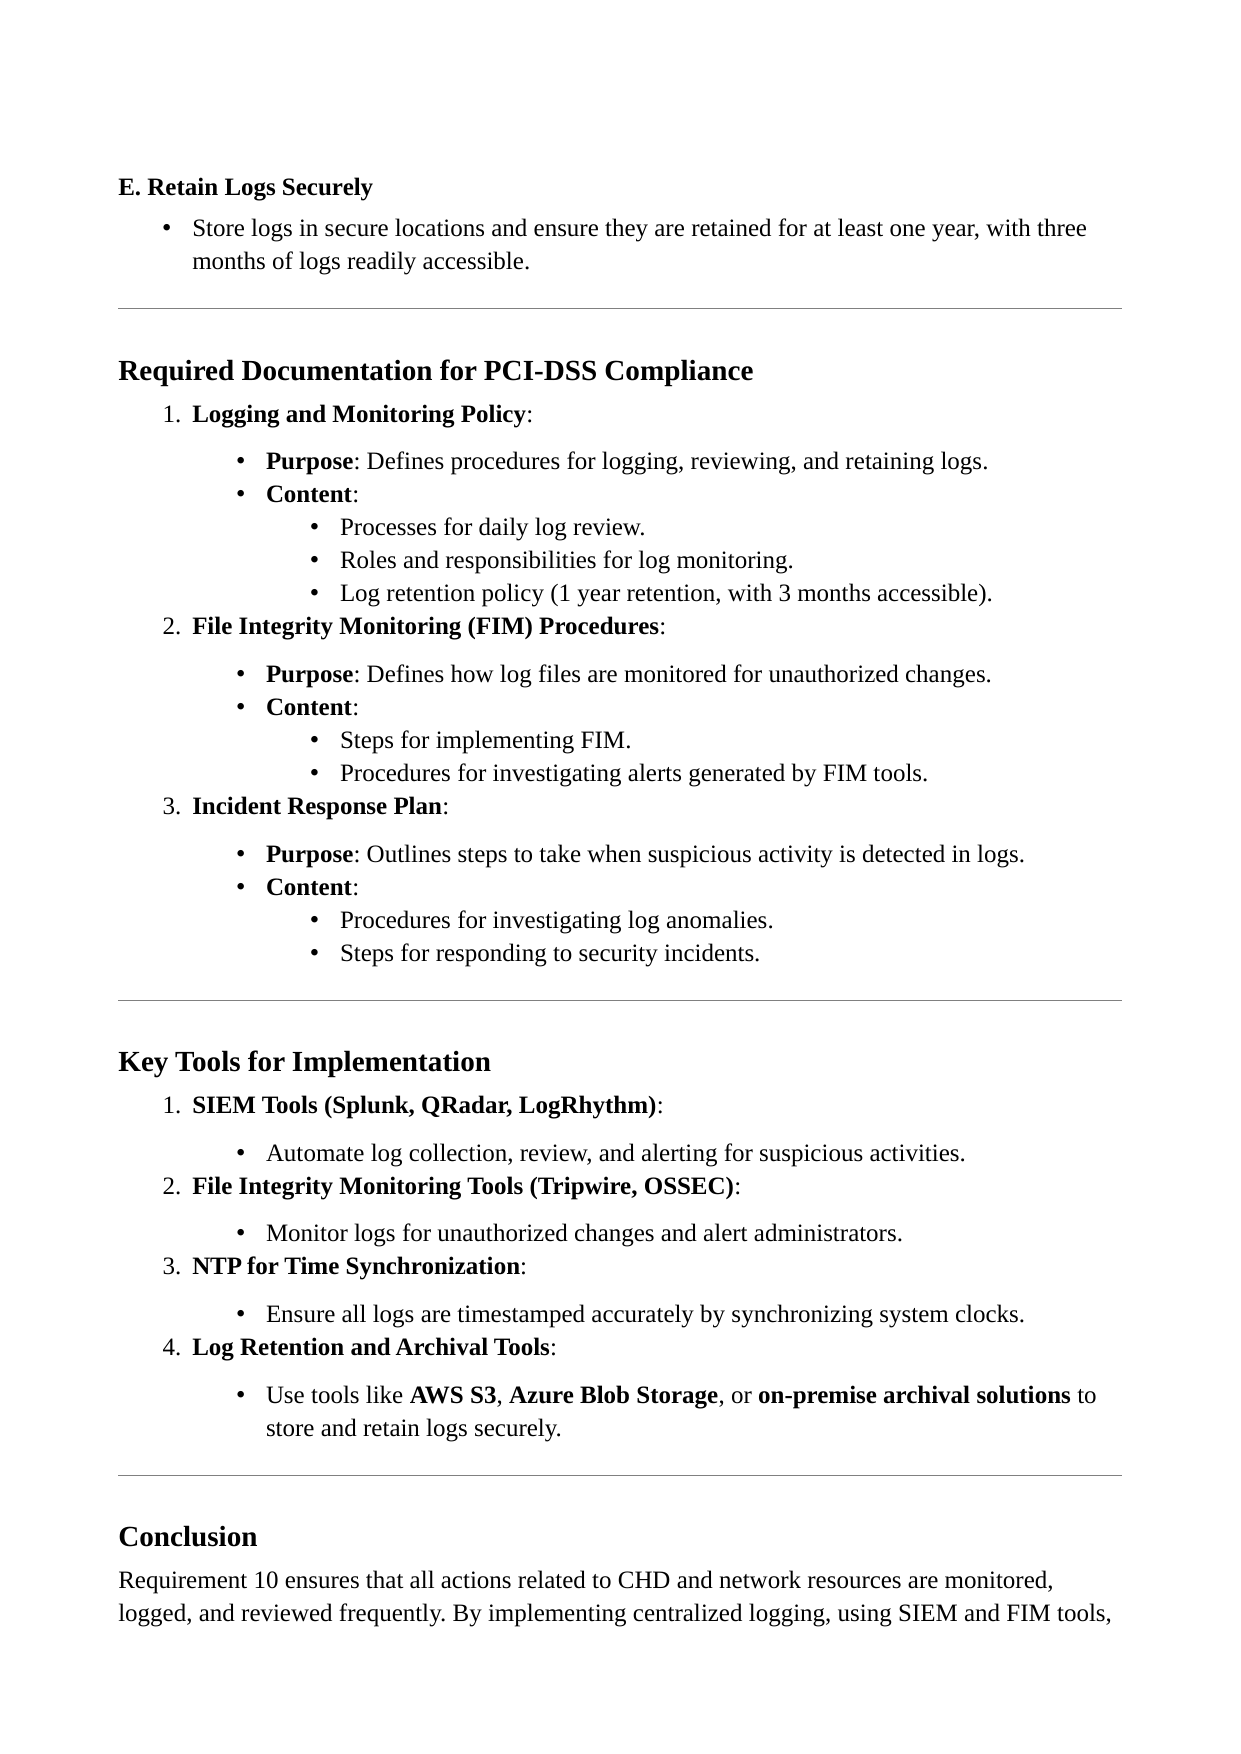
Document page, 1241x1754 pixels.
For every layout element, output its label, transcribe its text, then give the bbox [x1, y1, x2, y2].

list File Integrity Monitoring Tools (Tripwire, OSSEC): [162, 1171, 1122, 1199]
list Processes for daily log review. [310, 512, 1122, 541]
list Purpose: Defines how log files are monitored for unauthorized changes. [236, 659, 1122, 688]
list Incident Response Plan: [162, 791, 1122, 820]
list Store logs in secure locations and ensure they are retained for at least one year, with three months of logs readily accessible. [162, 213, 1122, 275]
list Procedures for investigating alerts generated by FIM tools. [310, 758, 1122, 787]
list Roles and responsibilities for log monitoring. [310, 545, 1122, 574]
subtitle Conclusion [118, 1519, 1122, 1553]
list Content: [236, 479, 1122, 508]
list Log retention policy (1 year retention, with 3 months accessible). [310, 578, 1122, 607]
list Purpose: Outlines steps to take when suspicious activity is detected in logs. [236, 839, 1122, 867]
list Monitor logs for unauthorized changes and alert administrators. [236, 1218, 1122, 1247]
list Procedures for investigating log anomalies. [310, 905, 1122, 933]
list NTP for Time Synchronization: [162, 1251, 1122, 1280]
list Purpose: Defines procedures for logging, reviewing, and retaining logs. [236, 446, 1122, 475]
list Automate log collection, review, and alerting for suspicious activities. [236, 1138, 1122, 1167]
list Steps for responding to security incidents. [310, 938, 1122, 966]
list Use tools like AWS S3, Azure Blob Storage, or on-premise archival solutions to store and retain logs securely. [236, 1380, 1122, 1441]
text Requirement 10 ensures that all actions related to CHD and network resources are monitored, logged, and reviewed frequently. By implementing centralized logging, using SIEM and FIM tools, [118, 1565, 1122, 1627]
list SIEM Tools (Splunk, QRadar, LogRhythm): [162, 1090, 1122, 1119]
list Ensure all logs are timestamped accurately by synchronizing system clocks. [236, 1299, 1122, 1328]
list Steps for implementing FIM. [310, 725, 1122, 754]
list Content: [236, 692, 1122, 721]
list Content: [236, 872, 1122, 900]
subtitle Key Tools for Implementation [118, 1044, 1122, 1078]
list Logging and Monitoring Policy: [162, 399, 1122, 427]
list File Integrity Monitoring (FIM) Procedures: [162, 611, 1122, 640]
subtitle E. Retain Logs Securely [118, 172, 1122, 201]
list Log Retention and Archival Tools: [162, 1332, 1122, 1361]
subtitle Required Documentation for PCI-DSS Compliance [118, 353, 1122, 386]
